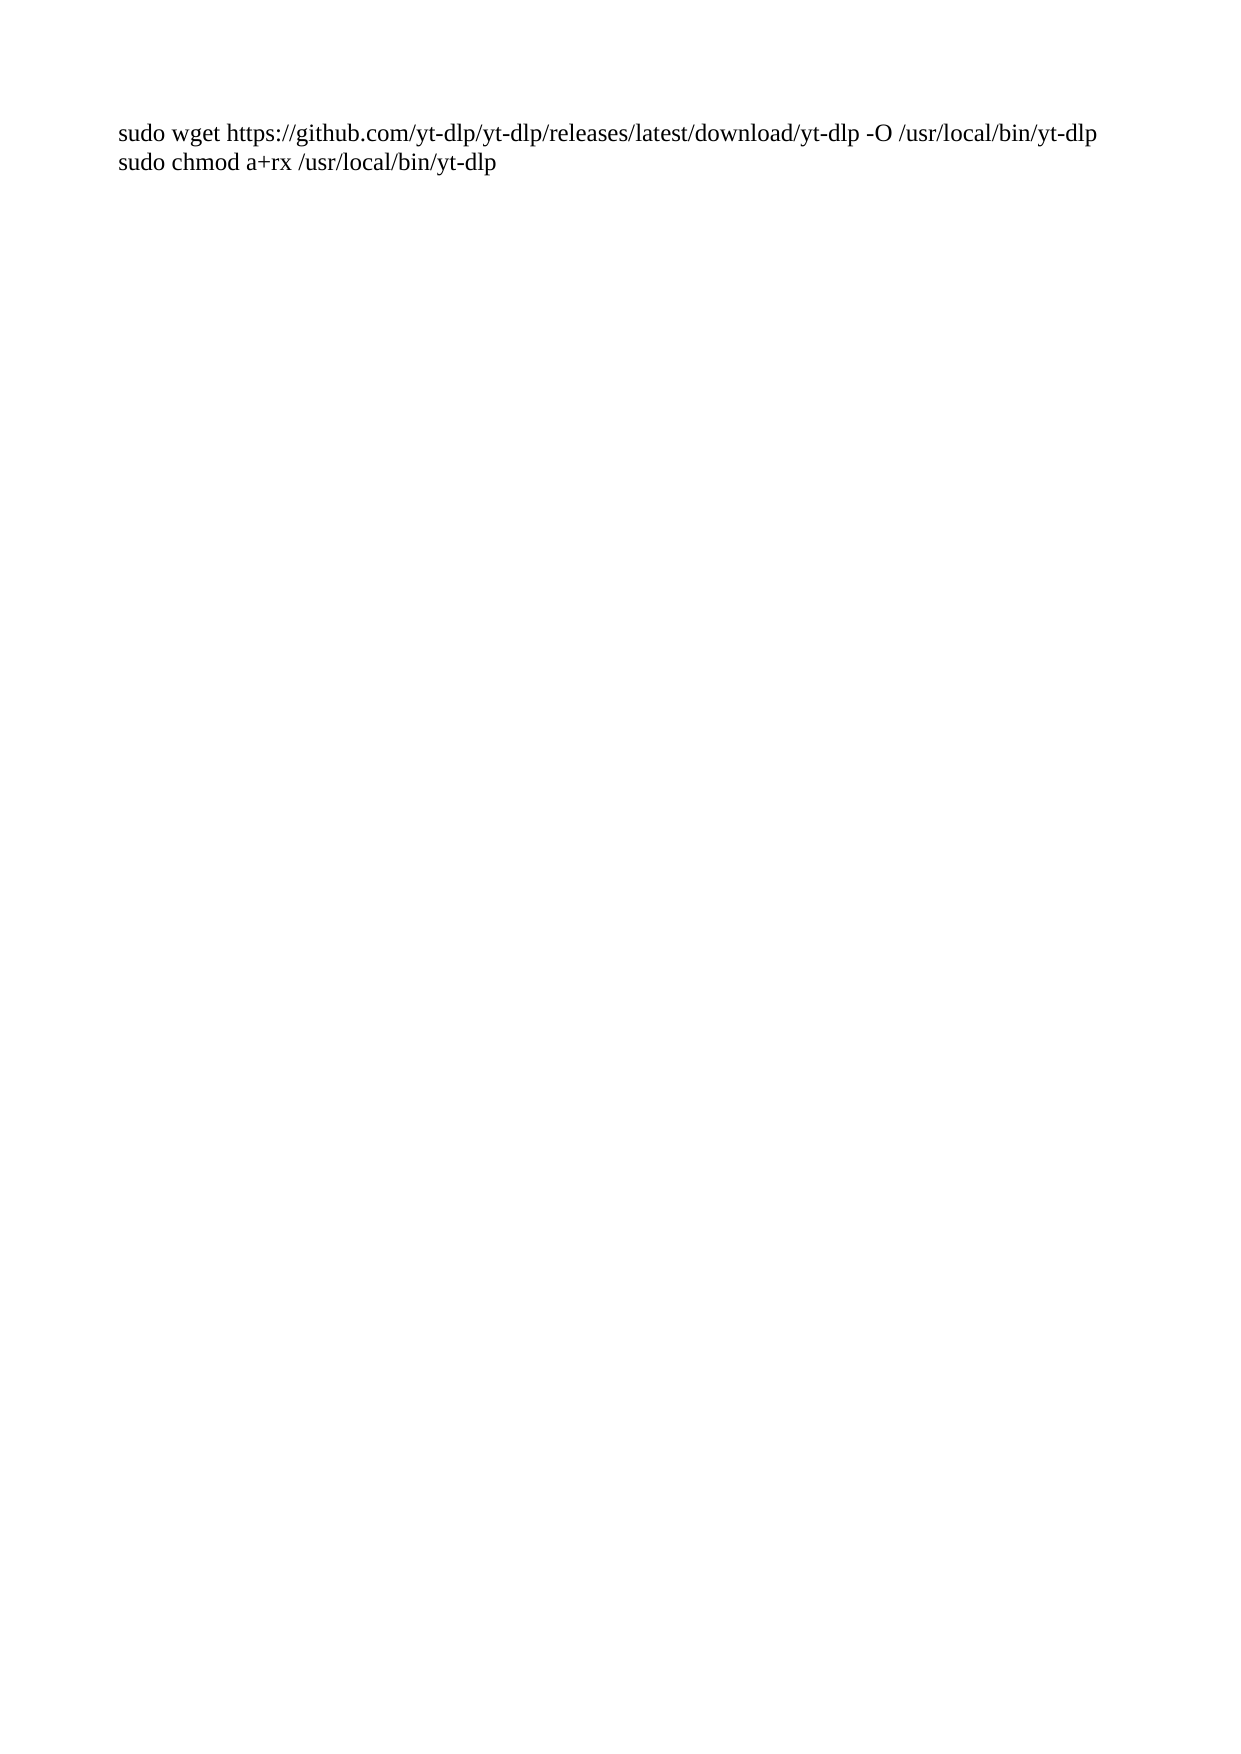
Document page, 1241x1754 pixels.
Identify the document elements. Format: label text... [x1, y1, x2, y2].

text sudo wget https://github.com/yt-dlp/yt-dlp/releases/latest/download/yt-dlp -O /usr/local/bin/yt-dlp [118, 118, 1122, 147]
text sudo chmod a+rx /usr/local/bin/yt-dlp [118, 147, 1122, 176]
